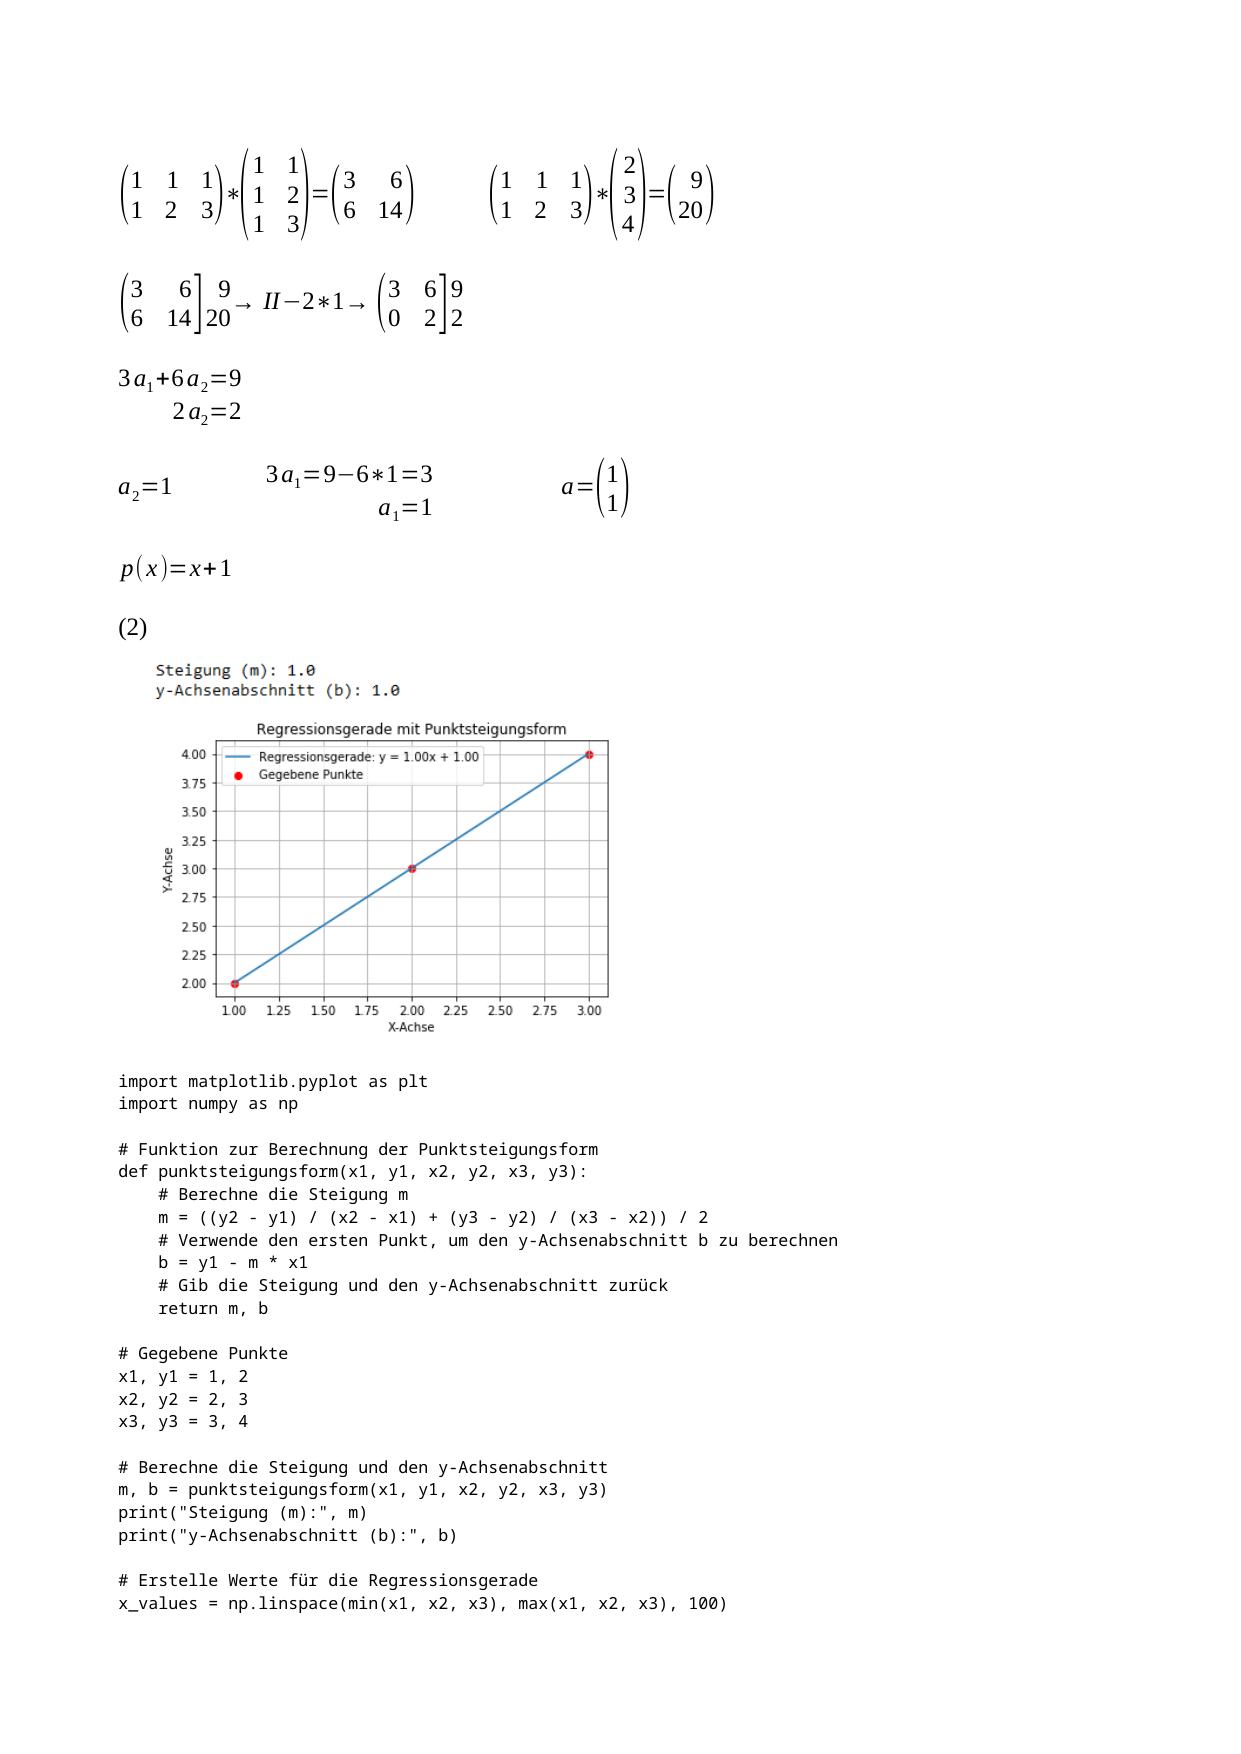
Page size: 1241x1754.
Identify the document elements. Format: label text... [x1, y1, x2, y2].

text x2, y2 = 2, 3 [118, 1387, 1122, 1410]
picture [130, 658, 617, 1041]
text (2) [118, 612, 1122, 641]
text # Erstelle Werte für die Regressionsgerade [118, 1569, 1122, 1592]
text # Verwende den ersten Punkt, um den y-Achsenabschnitt b zu berechnen [118, 1228, 1122, 1251]
text # Gib die Steigung und den y-Achsenabschnitt zurück [118, 1274, 1122, 1296]
text import matplotlib.pyplot as plt [118, 1069, 1122, 1092]
text m = ((y2 - y1) / (x2 - x1) + (y3 - y2) / (x3 - x2)) / 2 [118, 1206, 1122, 1228]
text return m, b [118, 1296, 1122, 1319]
text # Gegebene Punkte [118, 1342, 1122, 1364]
text m, b = punktsteigungsform(x1, y1, x2, y2, x3, y3) [118, 1478, 1122, 1501]
text x1, y1 = 1, 2 [118, 1364, 1122, 1387]
text import numpy as np [118, 1092, 1122, 1115]
text def punktsteigungsform(x1, y1, x2, y2, x3, y3): [118, 1160, 1122, 1183]
text # Funktion zur Berechnung der Punktsteigungsform [118, 1137, 1122, 1160]
text b = y1 - m * x1 [118, 1251, 1122, 1274]
text x_values = np.linspace(min(x1, x2, x3), max(x1, x2, x3), 100) [118, 1592, 1122, 1614]
text x3, y3 = 3, 4 [118, 1410, 1122, 1433]
text # Berechne die Steigung m [118, 1183, 1122, 1206]
text → → [118, 272, 1122, 336]
text print("Steigung (m):", m) [118, 1501, 1122, 1523]
text # Berechne die Steigung und den y-Achsenabschnitt [118, 1455, 1122, 1478]
text print("y-Achsenabschnitt (b):", b) [118, 1523, 1122, 1546]
